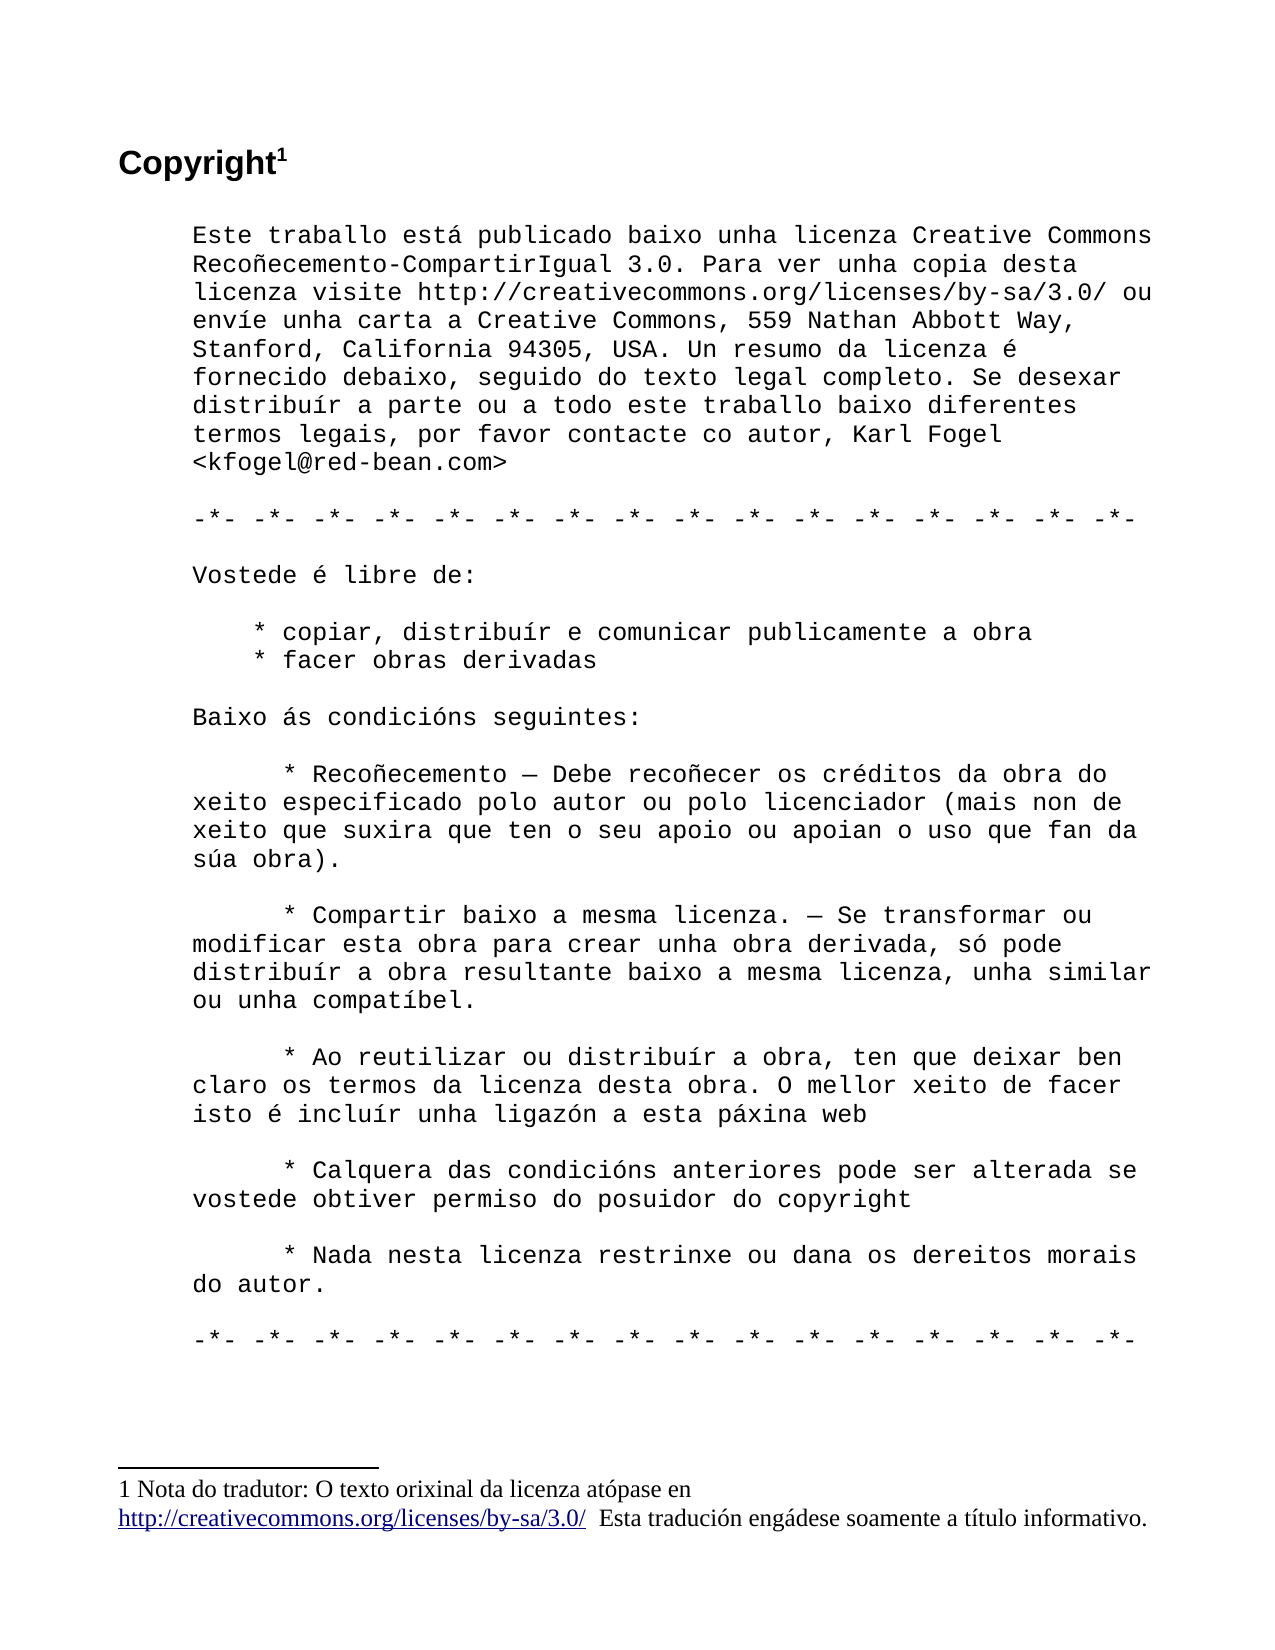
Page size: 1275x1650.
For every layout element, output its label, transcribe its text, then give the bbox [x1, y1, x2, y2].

text Nota do tradutor: O texto orixinal da licenza atópase en http://creativecommons.org/licenses/by-sa/3.0/ Esta tradución engádese soamente a título informativo. [118, 1474, 1157, 1532]
subtitle Copyright [118, 143, 1157, 182]
text * Ao reutilizar ou distribuír a obra, ten que deixar ben claro os termos da licenza desta obra. O mellor xeito de facer isto é incluír unha ligazón a esta páxina web [192, 1045, 1157, 1130]
text * Recoñecemento — Debe recoñecer os créditos da obra do xeito especificado polo autor ou polo licenciador (mais non de xeito que suxira que ten o seu apoio ou apoian o uso que fan da súa obra). [192, 761, 1157, 875]
text * facer obras derivadas [192, 648, 1157, 676]
text * copiar, distribuír e comunicar publicamente a obra [192, 620, 1157, 648]
text -*- -*- -*- -*- -*- -*- -*- -*- -*- -*- -*- -*- -*- -*- -*- -*- [192, 506, 1157, 535]
text * Compartir baixo a mesma licenza. — Se transformar ou modificar esta obra para crear unha obra derivada, só pode distribuír a obra resultante baixo a mesma licenza, unha similar ou unha compatíbel. [192, 903, 1157, 1016]
text Vostede é libre de: [192, 563, 1157, 591]
text -*- -*- -*- -*- -*- -*- -*- -*- -*- -*- -*- -*- -*- -*- -*- -*- [192, 1328, 1157, 1356]
text * Calquera das condicións anteriores pode ser alterada se vostede obtiver permiso do posuidor do copyright [192, 1158, 1157, 1215]
text Baixo ás condicións seguintes: [192, 705, 1157, 733]
text <kfogel@red-bean.com> [192, 450, 1157, 478]
text * Nada nesta licenza restrinxe ou dana os dereitos morais do autor. [192, 1243, 1157, 1300]
text Este traballo está publicado baixo unha licenza Creative Commons Recoñecemento-CompartirIgual 3.0. Para ver unha copia desta licenza visite http://creativecommons.org/licenses/by-sa/3.0/ ou envíe unha carta a Creative Commons, 559 Nathan Abbott Way, Stanford, California 94305, USA. Un resumo da licenza é fornecido debaixo, seguido do texto legal completo. Se desexar distribuír a parte ou a todo este traballo baixo diferentes termos legais, por favor contacte co autor, Karl Fogel [192, 223, 1157, 450]
